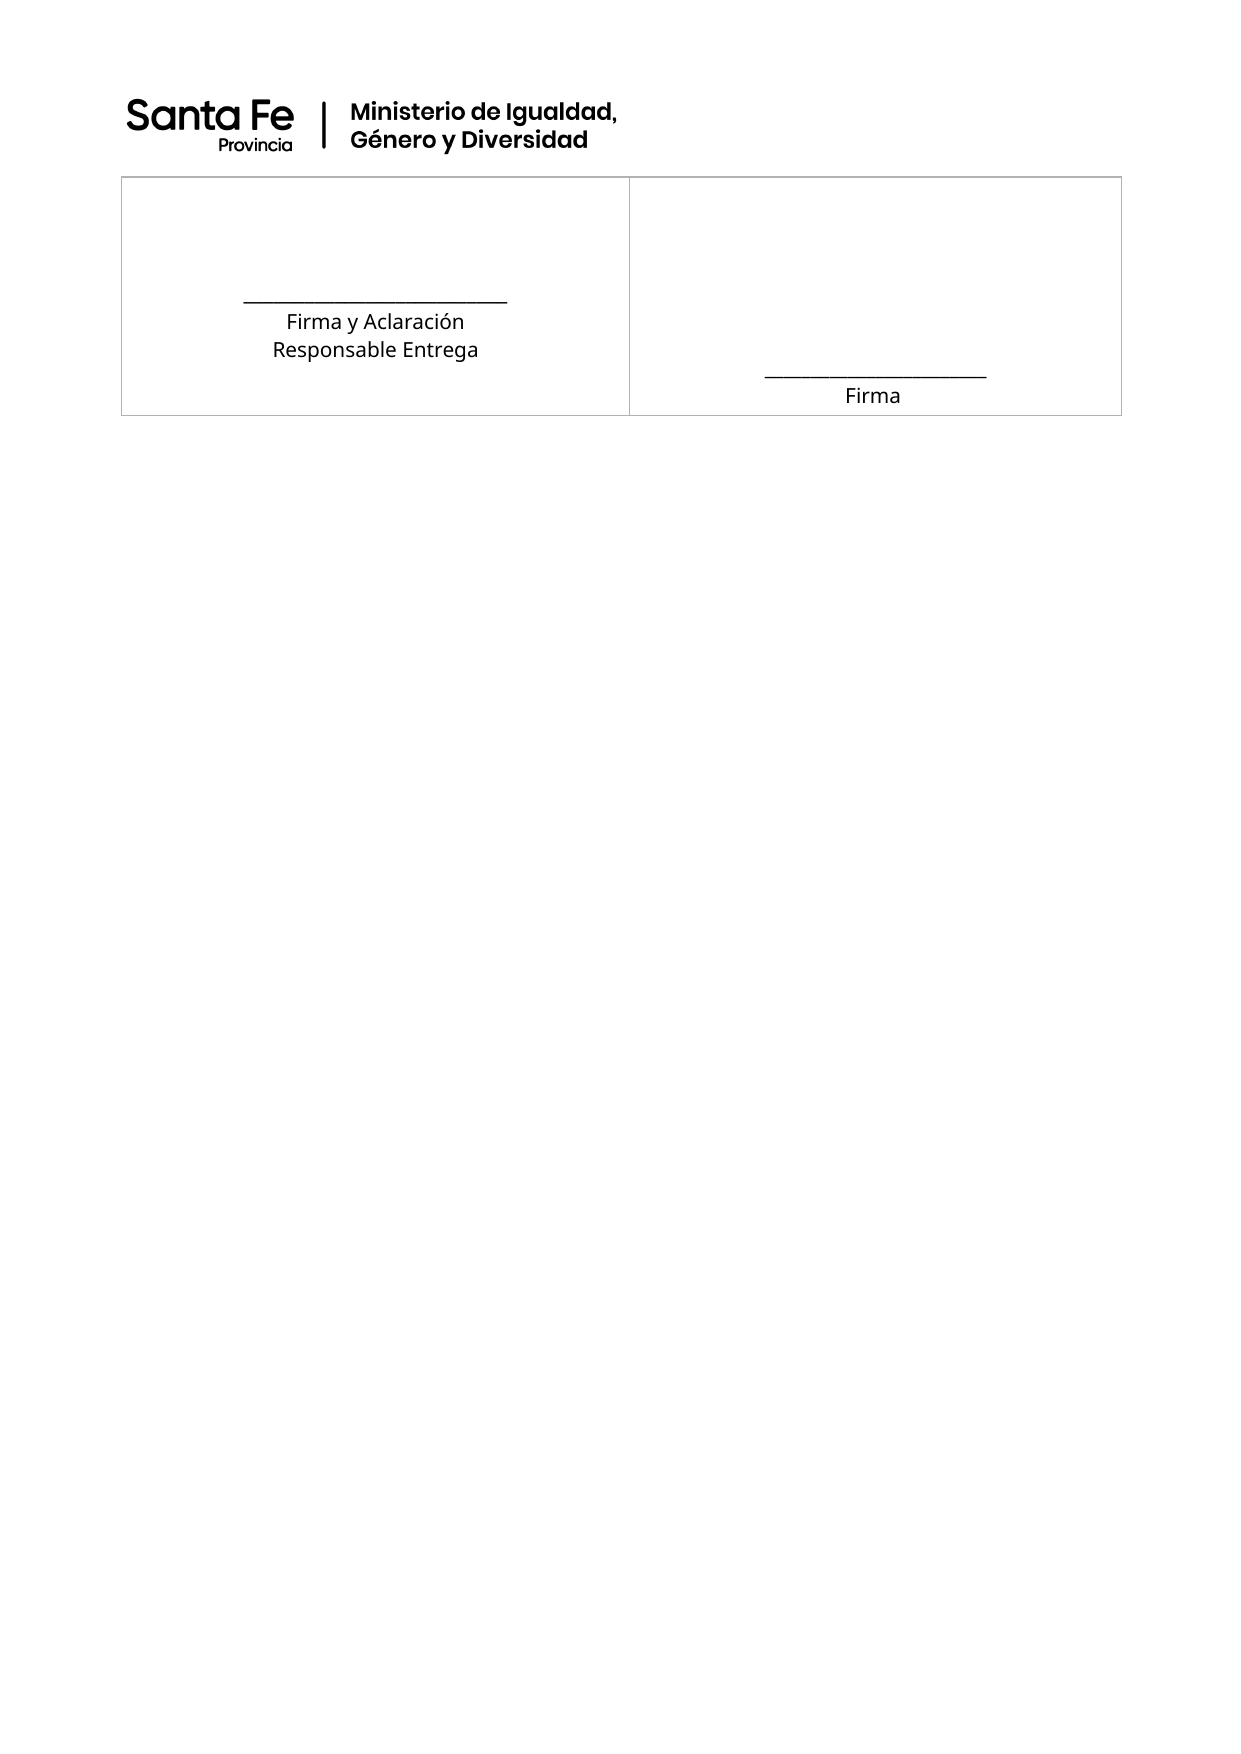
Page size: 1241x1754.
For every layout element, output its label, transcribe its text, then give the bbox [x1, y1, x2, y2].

picture [102, 79, 651, 165]
table_cell ________________________ Firma [630, 178, 1121, 415]
table_cell __________________________ Firma y Aclaración Responsable Entrega [122, 178, 629, 415]
